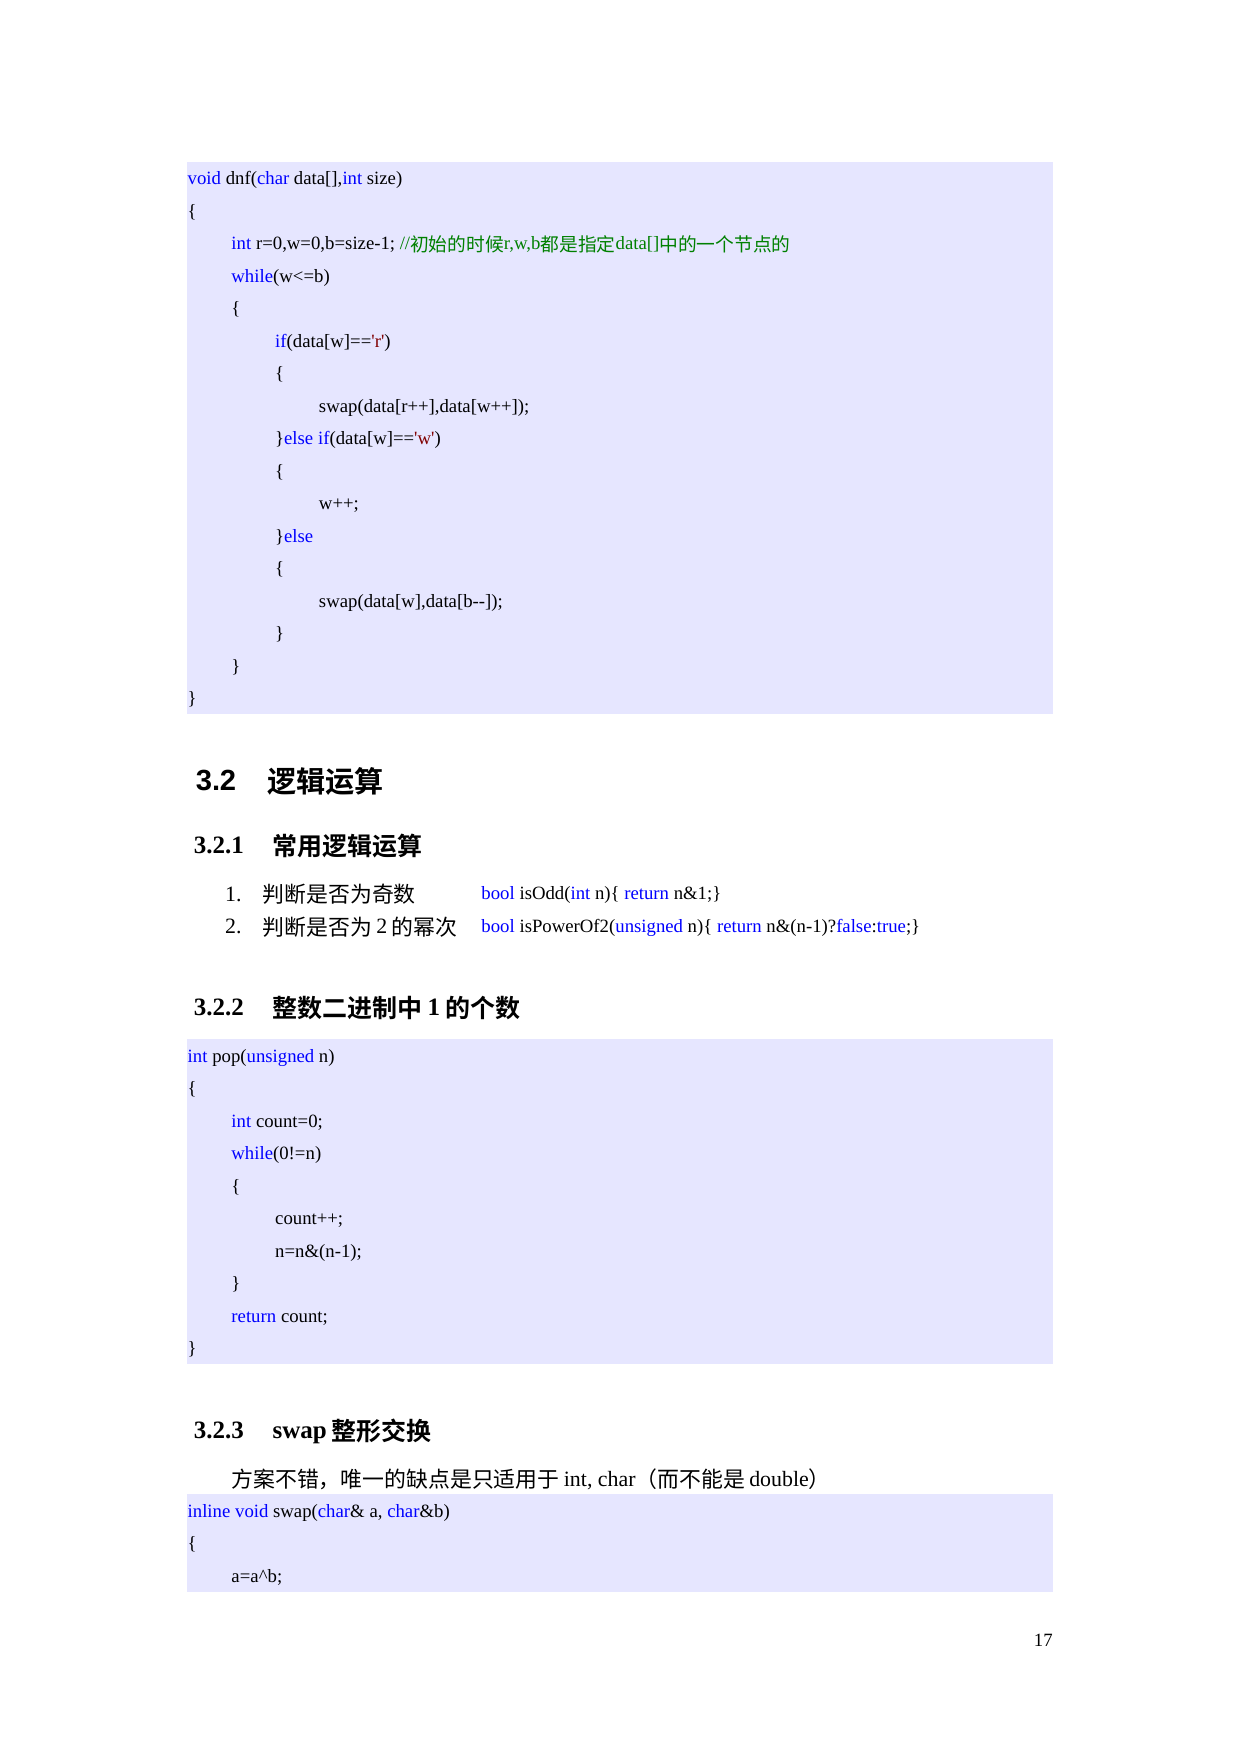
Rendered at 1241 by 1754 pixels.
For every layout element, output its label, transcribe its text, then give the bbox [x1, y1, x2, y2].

subtitle swap整形交换 [187, 1397, 1053, 1462]
text if(data[w]=='r') [187, 324, 1053, 357]
text n=n&(n-1); [187, 1234, 1053, 1267]
text } [187, 1267, 1053, 1299]
text } [187, 617, 1053, 649]
text w++; [187, 487, 1053, 519]
text } [187, 649, 1053, 682]
text { [187, 552, 1053, 584]
subtitle 整数二进制中1的个数 [187, 974, 1053, 1039]
text while(0!=n) [187, 1137, 1053, 1169]
text { [187, 1169, 1053, 1202]
text inline void swap(char& a, char&b) [187, 1494, 1053, 1527]
list 判断是否为2的幂次 bool isPowerOf2(unsigned n){ return n&(n-1)?false:true;} [225, 909, 1053, 942]
text }else [187, 519, 1053, 552]
text a=a^b; [187, 1559, 1053, 1592]
text swap(data[r++],data[w++]); [187, 389, 1053, 422]
text int pop(unsigned n) [187, 1039, 1053, 1072]
text { [187, 1527, 1053, 1559]
subtitle 常用逻辑运算 [187, 812, 1053, 877]
text }else if(data[w]=='w') [187, 422, 1053, 454]
text count++; [187, 1202, 1053, 1234]
text { [187, 357, 1053, 389]
text { [187, 194, 1053, 227]
text return count; [187, 1299, 1053, 1332]
text int r=0,w=0,b=size-1; //初始的时候r,w,b都是指定data[]中的一个节点的 [187, 227, 1053, 259]
text 方案不错，唯一的缺点是只适用于int, char（而不能是double） [187, 1462, 1053, 1494]
text } [187, 1332, 1053, 1364]
text int count=0; [187, 1104, 1053, 1137]
text { [187, 292, 1053, 324]
text { [187, 454, 1053, 487]
text while(w<=b) [187, 259, 1053, 292]
subtitle 逻辑运算 [187, 747, 1053, 812]
text void dnf(char data[],int size) [187, 162, 1053, 194]
text } [187, 682, 1053, 714]
text { [187, 1072, 1053, 1104]
list 判断是否为奇数 bool isOdd(int n){ return n&1;} [225, 877, 1053, 909]
text swap(data[w],data[b--]); [187, 584, 1053, 617]
